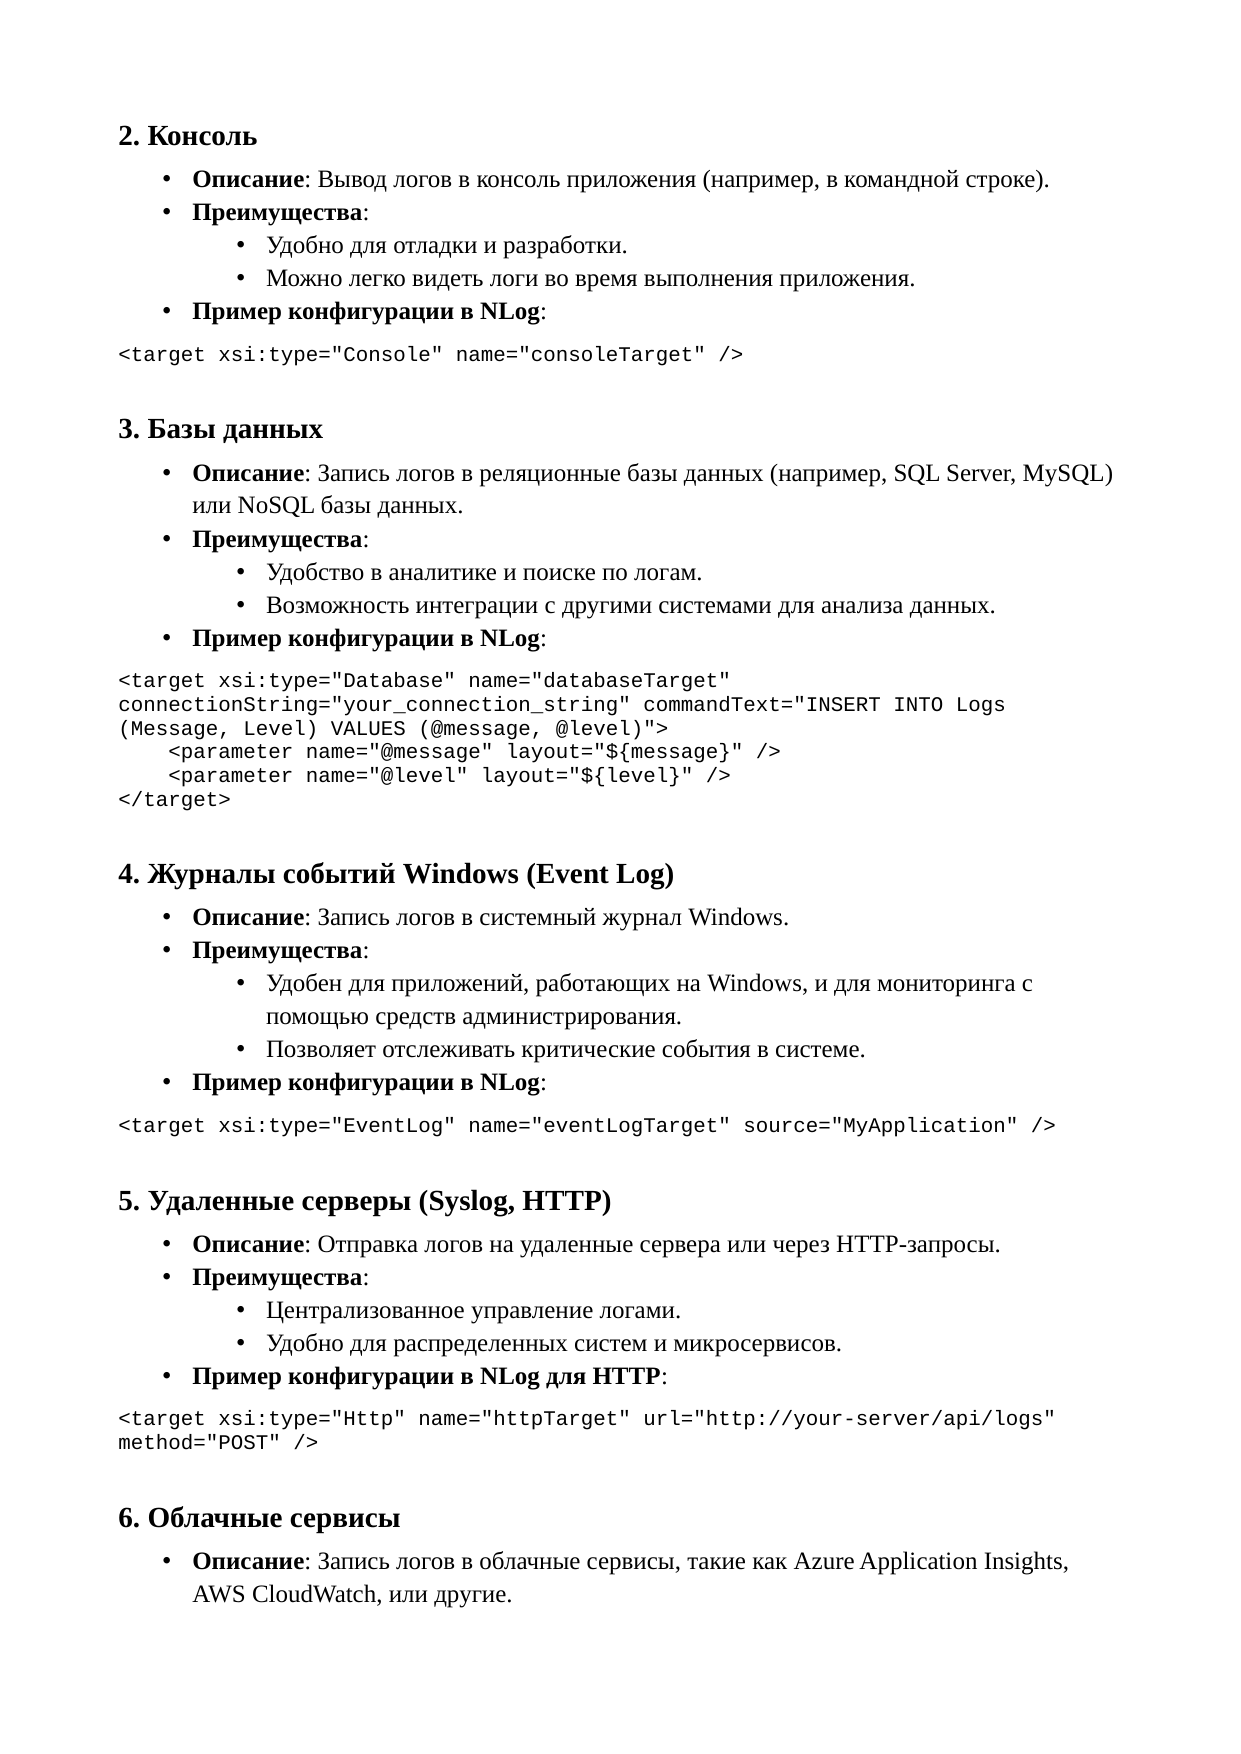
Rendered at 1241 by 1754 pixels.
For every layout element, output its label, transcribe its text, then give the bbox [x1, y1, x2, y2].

list Описание: Отправка логов на удаленные сервера или через HTTP-запросы. [162, 1229, 1122, 1257]
subtitle 2. Консоль [118, 118, 1122, 152]
subtitle 3. Базы данных [118, 412, 1122, 445]
text <target xsi:type="Database" name="databaseTarget" connectionString="your_connection_string" commandText="INSERT INTO Logs (Message, Level) VALUES (@message, @level)"> [118, 670, 1122, 741]
list Удобен для приложений, работающих на Windows, и для мониторинга с помощью средств администрирования. [236, 968, 1122, 1030]
text <parameter name="@message" layout="${message}" /> [118, 741, 1122, 765]
text <target xsi:type="Http" name="httpTarget" url="http://your-server/api/logs" method="POST" /> [118, 1408, 1122, 1456]
list Пример конфигурации в NLog: [162, 1067, 1122, 1096]
list Пример конфигурации в NLog: [162, 623, 1122, 651]
subtitle 4. Журналы событий Windows (Event Log) [118, 856, 1122, 890]
list Преимущества: [162, 197, 1122, 226]
list Позволяет отслеживать критические события в системе. [236, 1034, 1122, 1063]
list Описание: Вывод логов в консоль приложения (например, в командной строке). [162, 164, 1122, 193]
list Удобство в аналитике и поиске по логам. [236, 557, 1122, 585]
text <target xsi:type="EventLog" name="eventLogTarget" source="MyApplication" /> [118, 1115, 1122, 1139]
text <parameter name="@level" layout="${level}" /> [118, 765, 1122, 788]
list Описание: Запись логов в реляционные базы данных (например, SQL Server, MySQL) или NoSQL базы данных. [162, 458, 1122, 519]
list Преимущества: [162, 524, 1122, 552]
list Удобно для отладки и разработки. [236, 230, 1122, 259]
subtitle 5. Удаленные серверы (Syslog, HTTP) [118, 1183, 1122, 1216]
list Описание: Запись логов в системный журнал Windows. [162, 902, 1122, 931]
list Преимущества: [162, 935, 1122, 964]
list Возможность интеграции с другими системами для анализа данных. [236, 590, 1122, 618]
list Преимущества: [162, 1262, 1122, 1291]
list Пример конфигурации в NLog: [162, 296, 1122, 325]
list Централизованное управление логами. [236, 1295, 1122, 1323]
text </target> [118, 788, 1122, 812]
list Удобно для распределенных систем и микросервисов. [236, 1328, 1122, 1357]
list Пример конфигурации в NLog для HTTP: [162, 1361, 1122, 1389]
list Описание: Запись логов в облачные сервисы, такие как Azure Application Insights, AWS CloudWatch, или другие. [162, 1546, 1122, 1608]
subtitle 6. Облачные сервисы [118, 1500, 1122, 1533]
text <target xsi:type="Console" name="consoleTarget" /> [118, 344, 1122, 367]
list Можно легко видеть логи во время выполнения приложения. [236, 263, 1122, 292]
